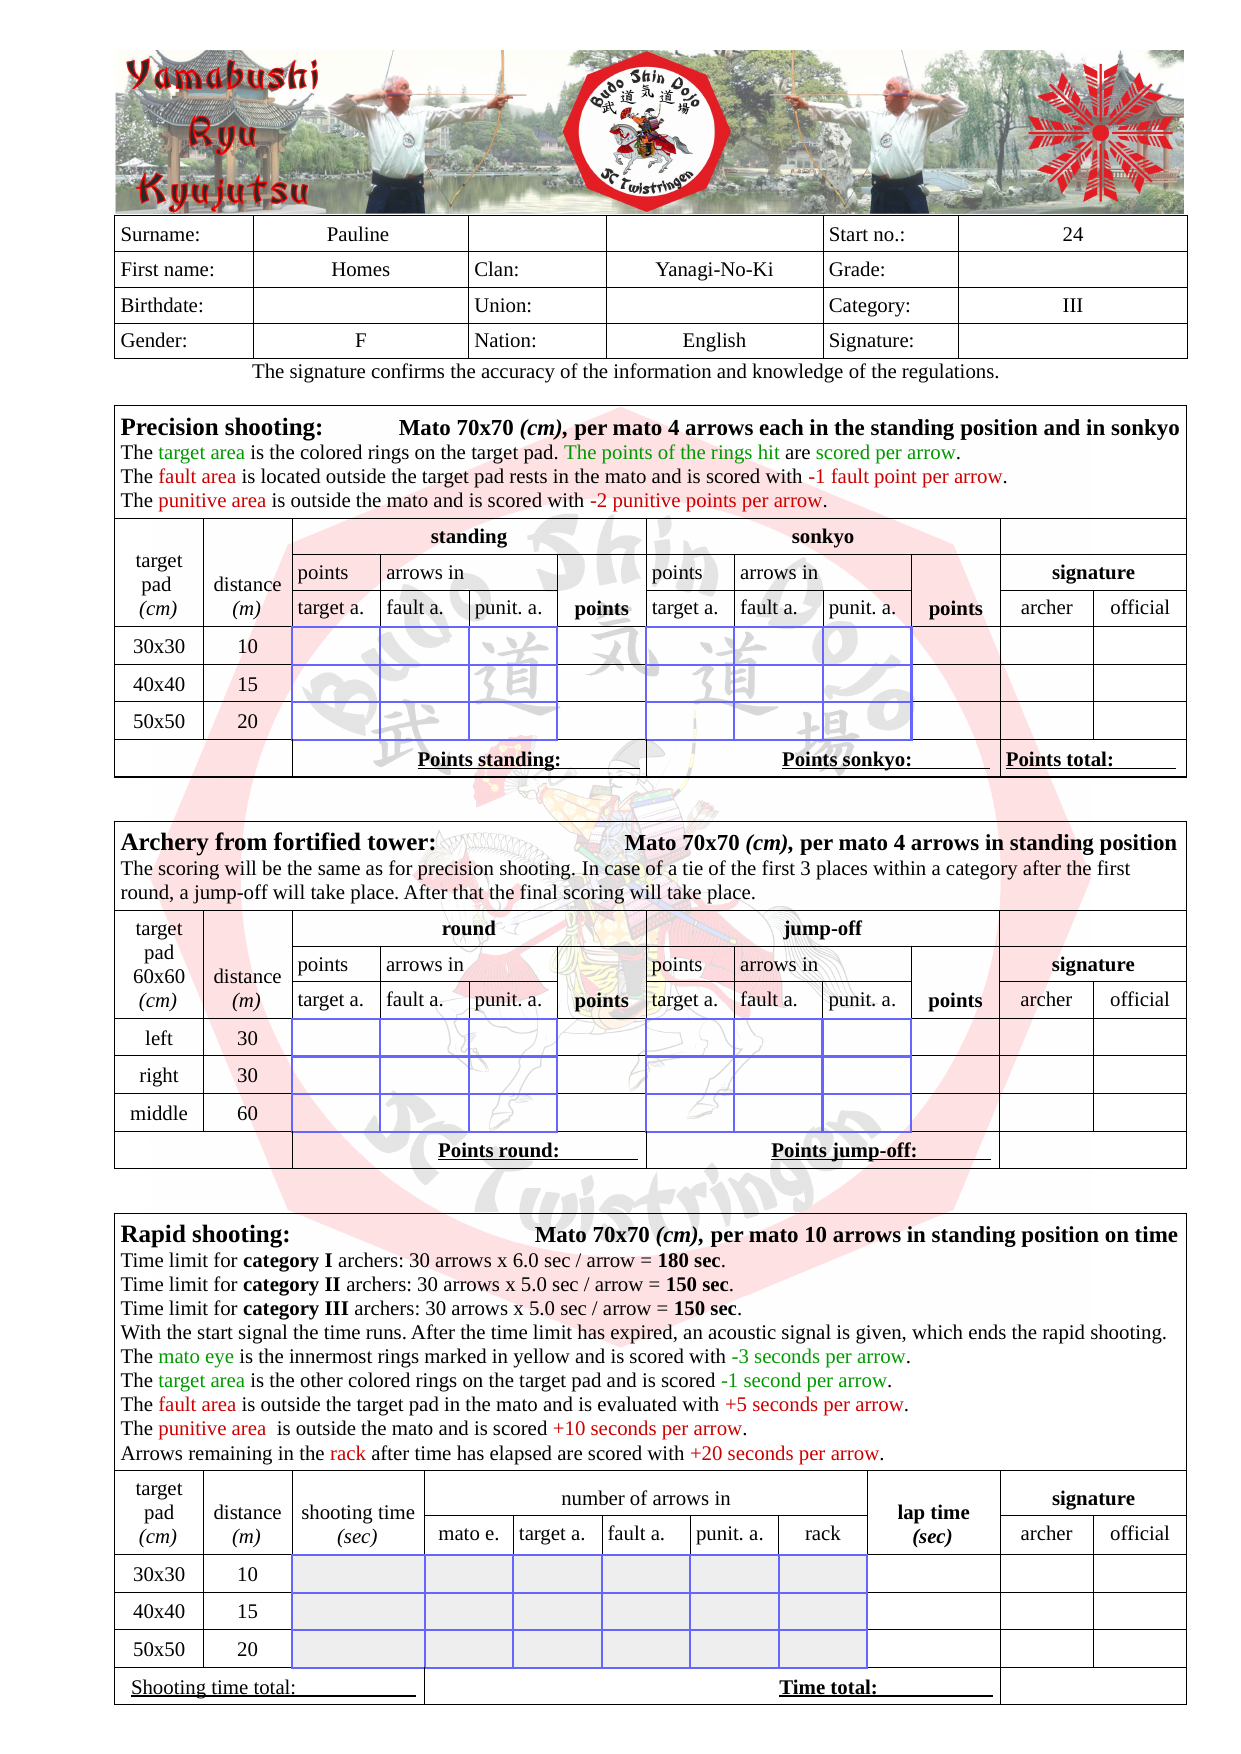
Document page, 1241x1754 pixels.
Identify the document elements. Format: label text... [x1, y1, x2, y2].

table_header Pauline [254, 216, 468, 251]
table_cell archer [1001, 1516, 1093, 1554]
table_cell [780, 1556, 866, 1592]
table_cell Category: [824, 288, 958, 322]
table_cell Birthdate: [115, 288, 253, 322]
table_cell distance (m) [204, 1471, 292, 1554]
table_cell [254, 288, 468, 322]
table_cell [603, 1631, 689, 1667]
table_cell Points total: [1093, 740, 1186, 776]
table_cell [514, 1631, 601, 1667]
table_cell middle [115, 1094, 148, 1131]
table_cell [426, 1556, 512, 1592]
table_header [469, 216, 606, 251]
table_cell Signature: [824, 324, 958, 358]
table_cell [691, 1556, 778, 1592]
table_cell Grade: [824, 252, 958, 287]
table_cell official [1094, 591, 1186, 626]
table_cell rack [779, 1516, 867, 1554]
table_cell Yanagi-No-Ki [607, 252, 823, 287]
table_cell target a. [514, 1516, 602, 1554]
table_header [607, 216, 823, 251]
table_cell [293, 1594, 424, 1629]
table_cell signature [1001, 1471, 1186, 1515]
table_cell target pad (cm) [115, 1471, 203, 1554]
table_cell [1094, 665, 1186, 701]
table_cell punit. a. [691, 1516, 778, 1554]
table_cell [691, 1631, 778, 1667]
table_cell fault a. [603, 1516, 690, 1554]
picture [115, 50, 1184, 214]
table_cell [603, 1594, 689, 1629]
table_cell III [959, 288, 1187, 322]
table_cell signature [1093, 555, 1186, 589]
table_cell 30x30 [115, 627, 148, 664]
table_cell left [115, 1019, 148, 1055]
table_cell [1094, 1094, 1186, 1131]
table_header Precision shooting: Mato 70x70 (cm), per mato 4 arrows each in the standing position and in sonkyo The target area is the colored rings on the target pad. The points of the rings hit are scored per arrow. The fault area is located outside the target pad rests in the mato and is scored with -1 fault point per arrow. The punitive area is outside the mato and is scored with -2 punitive points per arrow. [1093, 406, 1186, 518]
table_cell number of arrows in [425, 1471, 867, 1515]
table_cell [293, 1631, 424, 1667]
table_cell [691, 1594, 778, 1629]
text The signature confirms the accuracy of the information and knowledge of the regulations. [128, 359, 1123, 383]
table_cell First name: [115, 252, 253, 287]
table_cell [868, 1593, 1000, 1629]
table_cell official [1094, 982, 1186, 1018]
table_header Rapid shooting: Mato 70x70 (cm), per mato 10 arrows in standing position on time Time limit for category I archers: 30 arrows x 6.0 sec / arrow = 180 sec. Time limit for category II archers: 30 arrows x 5.0 sec / arrow = 150 sec. Time limit for category III archers: 30 arrows x 5.0 sec / arrow = 150 sec. With the start signal the time runs. After the time limit has expired, an acoustic signal is given, which ends the rapid shooting. The mato eye is the innermost rings marked in yellow and is scored with -3 seconds per arrow. The target area is the other colored rings on the target pad and is scored -1 second per arrow. The fault area is outside the target pad in the mato and is evaluated with +5 seconds per arrow. The punitive area is outside the mato and is scored +10 seconds per arrow. Arrows remaining in the rack after time has elapsed are scored with +20 seconds per arrow. [115, 1214, 1186, 1470]
table_cell lap time (sec) [868, 1471, 1000, 1554]
table_cell [1001, 1630, 1093, 1667]
table_cell [1094, 1555, 1186, 1592]
table_cell official [1094, 1516, 1186, 1554]
table_cell [115, 740, 148, 776]
table_header Archery from fortified tower: Mato 70x70 (cm), per mato 4 arrows in standing position The scoring will be the same as for precision shooting. In case of a tie of the first 3 places within a category after the first round, a jump-off will take place. After that the final scoring will take place. [1093, 822, 1186, 910]
table_cell signature [1093, 947, 1186, 981]
table_cell 50x50 [115, 702, 148, 739]
table_cell [514, 1556, 601, 1592]
table_cell [868, 1555, 1000, 1592]
table_cell [1094, 702, 1186, 739]
table_cell [1001, 1668, 1186, 1704]
table_cell 10 [204, 1555, 291, 1592]
table_cell [293, 1556, 424, 1592]
table_cell [780, 1631, 866, 1667]
table_cell [1094, 1593, 1186, 1629]
table_cell [959, 252, 1187, 287]
table_cell 40x40 [115, 665, 148, 701]
table_header Surname: [115, 216, 253, 251]
table_cell target pad (cm) [115, 519, 148, 626]
table_cell [607, 288, 823, 322]
table_cell Shooting time total: [115, 1668, 424, 1704]
table_cell [1093, 519, 1186, 554]
table_cell Homes [254, 252, 468, 287]
table_cell right [115, 1056, 148, 1093]
table_cell [115, 1132, 148, 1168]
table_cell [1094, 627, 1186, 664]
table_cell 40x40 [115, 1593, 203, 1629]
table_cell English [607, 324, 823, 358]
table_header Start no.: [824, 216, 958, 251]
table_cell [1001, 1593, 1093, 1629]
table_cell Union: [469, 288, 606, 322]
table_cell Gender: [115, 324, 253, 358]
table_cell 15 [204, 1593, 291, 1629]
table_cell [426, 1631, 512, 1667]
table_cell [603, 1556, 689, 1592]
table_cell [868, 1630, 1000, 1667]
table_cell Nation: [469, 324, 606, 358]
table_cell F [254, 324, 468, 358]
table_cell [1094, 1630, 1186, 1667]
table_cell [1093, 911, 1186, 946]
table_cell [1001, 1555, 1093, 1592]
table_cell [959, 324, 1187, 358]
table_cell [780, 1594, 866, 1629]
table_cell 20 [204, 1630, 291, 1667]
table_cell [1093, 1132, 1186, 1168]
table_cell [1094, 1056, 1186, 1093]
table_cell 50x50 [115, 1630, 203, 1667]
table_cell shooting time (sec) [293, 1471, 424, 1554]
table_header 24 [959, 216, 1187, 251]
table_cell mato e. [425, 1516, 513, 1554]
table_cell target pad 60x60 (cm) [115, 911, 148, 1018]
table_cell [1094, 1019, 1186, 1055]
table_cell [514, 1594, 601, 1629]
table_cell Clan: [469, 252, 606, 287]
table_cell [426, 1594, 512, 1629]
table_cell 30x30 [115, 1555, 203, 1592]
table_cell Time total: [425, 1668, 1000, 1704]
